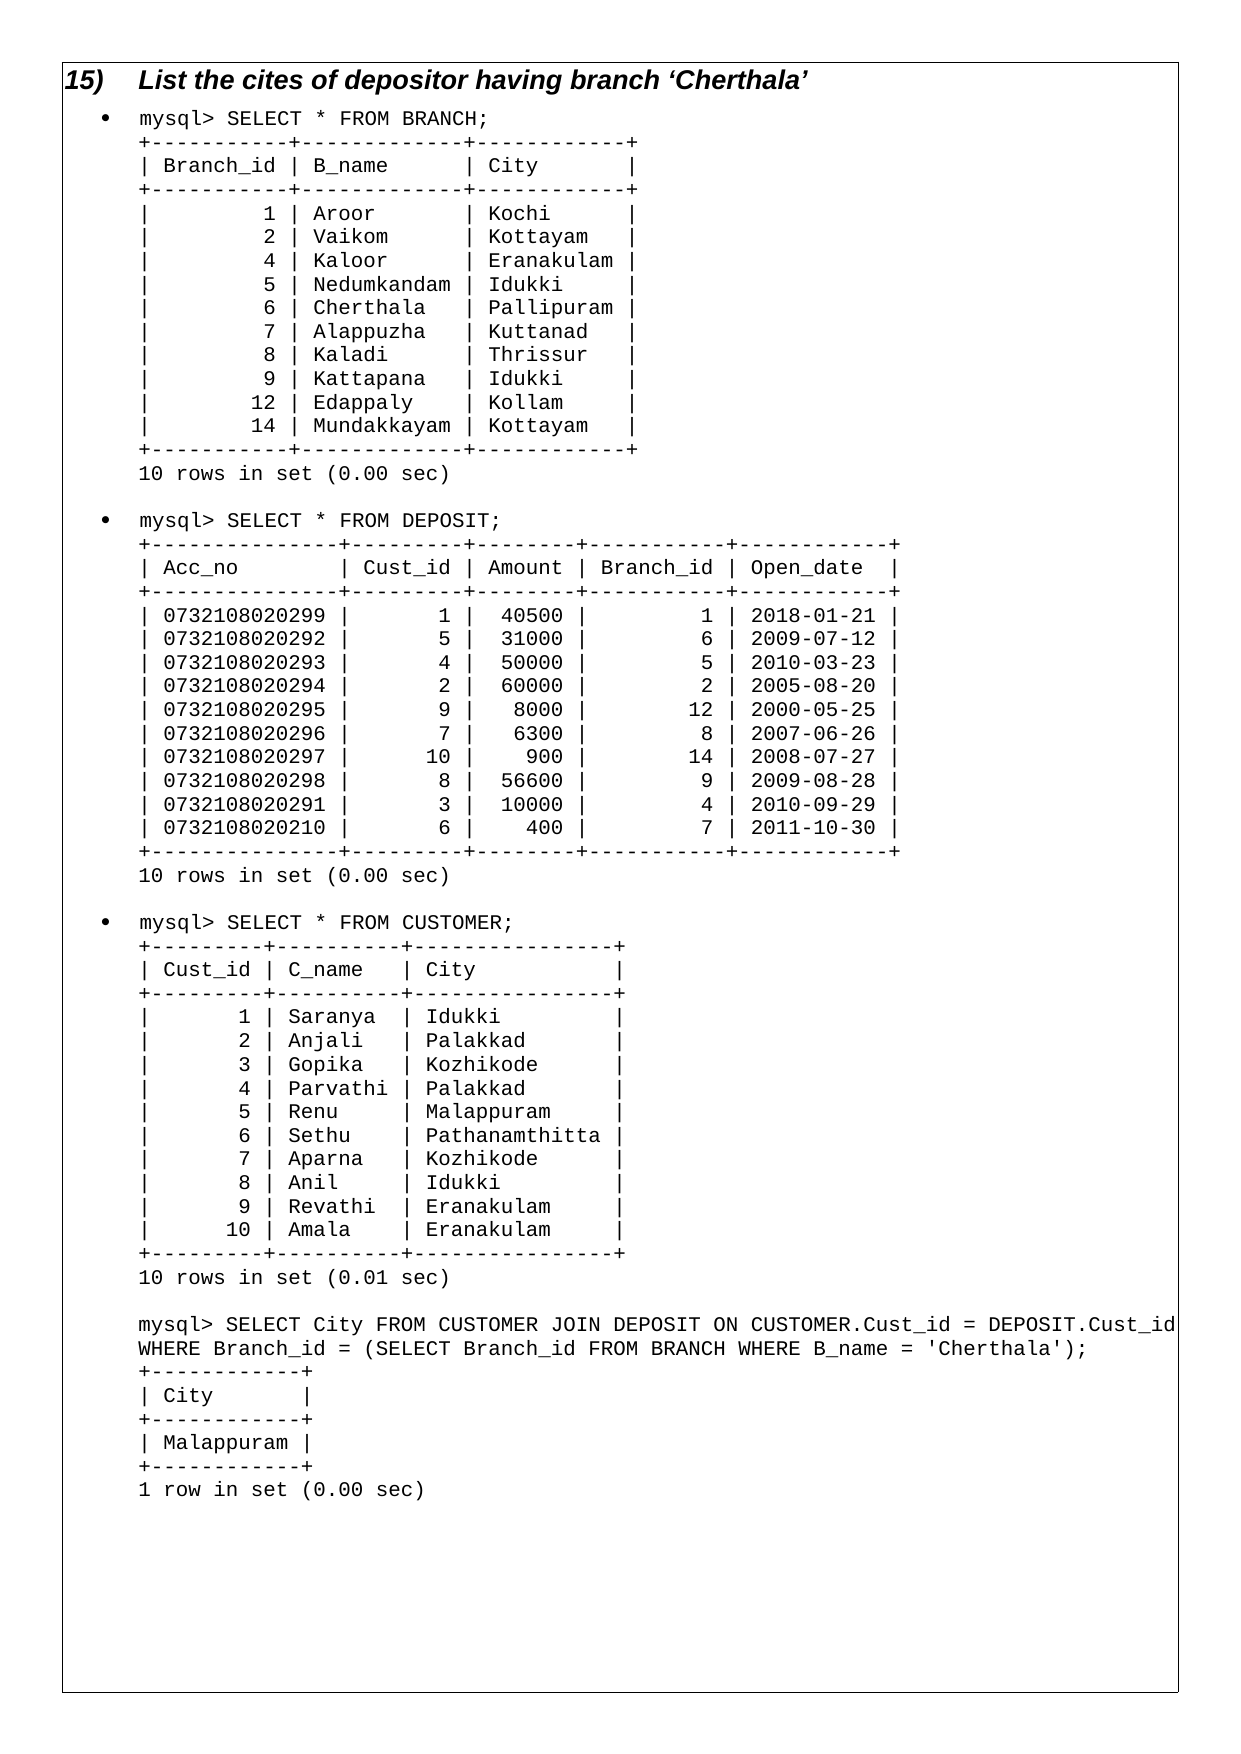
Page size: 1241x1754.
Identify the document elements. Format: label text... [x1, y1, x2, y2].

text | 4 | Kaloor | Eranakulam | [138, 250, 1176, 273]
text 10 rows in set (0.00 sec) [138, 865, 1176, 888]
text | 1 | Aroor | Kochi | [138, 203, 1176, 226]
subtitle List the cites of depositor having branch ‘Cherthala’ [64, 64, 1176, 96]
text +---------+----------+----------------+ [138, 1243, 1176, 1267]
text | 10 | Amala | Eranakulam | [138, 1219, 1176, 1243]
text 10 rows in set (0.00 sec) [138, 463, 1176, 486]
text | 4 | Parvathi | Palakkad | [138, 1077, 1176, 1101]
text +---------------+---------+--------+-----------+------------+ [138, 534, 1176, 557]
text | 6 | Cherthala | Pallipuram | [138, 297, 1176, 321]
text 1 row in set (0.00 sec) [138, 1479, 1176, 1503]
text +-----------+-------------+------------+ [138, 439, 1176, 463]
text +---------------+---------+--------+-----------+------------+ [138, 841, 1176, 865]
text | 0732108020296 | 7 | 6300 | 8 | 2007-06-26 | [138, 723, 1176, 746]
text | 12 | Edappaly | Kollam | [138, 392, 1176, 415]
text +------------+ [138, 1408, 1176, 1432]
text | 9 | Kattapana | Idukki | [138, 368, 1176, 392]
text +---------+----------+----------------+ [138, 936, 1176, 959]
text mysql> SELECT City FROM CUSTOMER JOIN DEPOSIT ON CUSTOMER.Cust_id = DEPOSIT.Cust_id WHERE Branch_id = (SELECT Branch_id FROM BRANCH WHERE B_name = 'Cherthala'); [138, 1314, 1176, 1361]
text | Branch_id | B_name | City | [138, 155, 1176, 179]
text | 7 | Aparna | Kozhikode | [138, 1148, 1176, 1172]
text | 8 | Kaladi | Thrissur | [138, 344, 1176, 368]
text | 0732108020297 | 10 | 900 | 14 | 2008-07-27 | [138, 746, 1176, 770]
text | 5 | Renu | Malappuram | [138, 1101, 1176, 1125]
text 10 rows in set (0.01 sec) [138, 1267, 1176, 1290]
list mysql> SELECT * FROM DEPOSIT; [102, 510, 1176, 534]
text +-----------+-------------+------------+ [138, 179, 1176, 203]
text +---------+----------+----------------+ [138, 983, 1176, 1007]
list mysql> SELECT * FROM BRANCH; [102, 108, 1176, 132]
text | City | [138, 1385, 1176, 1408]
text +------------+ [138, 1456, 1176, 1479]
text | Acc_no | Cust_id | Amount | Branch_id | Open_date | [138, 557, 1176, 581]
text +-----------+-------------+------------+ [138, 132, 1176, 155]
text | 7 | Alappuzha | Kuttanad | [138, 321, 1176, 344]
text | 0732108020292 | 5 | 31000 | 6 | 2009-07-12 | [138, 628, 1176, 652]
text | 9 | Revathi | Eranakulam | [138, 1196, 1176, 1219]
text | 8 | Anil | Idukki | [138, 1172, 1176, 1196]
text | Cust_id | C_name | City | [138, 959, 1176, 983]
text | 2 | Vaikom | Kottayam | [138, 226, 1176, 250]
text | 2 | Anjali | Palakkad | [138, 1030, 1176, 1054]
list mysql> SELECT * FROM CUSTOMER; [102, 912, 1176, 936]
text | 1 | Saranya | Idukki | [138, 1007, 1176, 1030]
text | 6 | Sethu | Pathanamthitta | [138, 1125, 1176, 1148]
text | 14 | Mundakkayam | Kottayam | [138, 415, 1176, 439]
text | 5 | Nedumkandam | Idukki | [138, 273, 1176, 297]
text | 0732108020291 | 3 | 10000 | 4 | 2010-09-29 | [138, 794, 1176, 817]
text | Malappuram | [138, 1432, 1176, 1456]
text | 0732108020295 | 9 | 8000 | 12 | 2000-05-25 | [138, 699, 1176, 723]
text +---------------+---------+--------+-----------+------------+ [138, 581, 1176, 604]
text | 0732108020293 | 4 | 50000 | 5 | 2010-03-23 | [138, 652, 1176, 676]
text | 0732108020294 | 2 | 60000 | 2 | 2005-08-20 | [138, 676, 1176, 699]
text | 0732108020210 | 6 | 400 | 7 | 2011-10-30 | [138, 817, 1176, 841]
text | 3 | Gopika | Kozhikode | [138, 1054, 1176, 1077]
text | 0732108020298 | 8 | 56600 | 9 | 2009-08-28 | [138, 770, 1176, 794]
text | 0732108020299 | 1 | 40500 | 1 | 2018-01-21 | [138, 604, 1176, 628]
text +------------+ [138, 1361, 1176, 1385]
